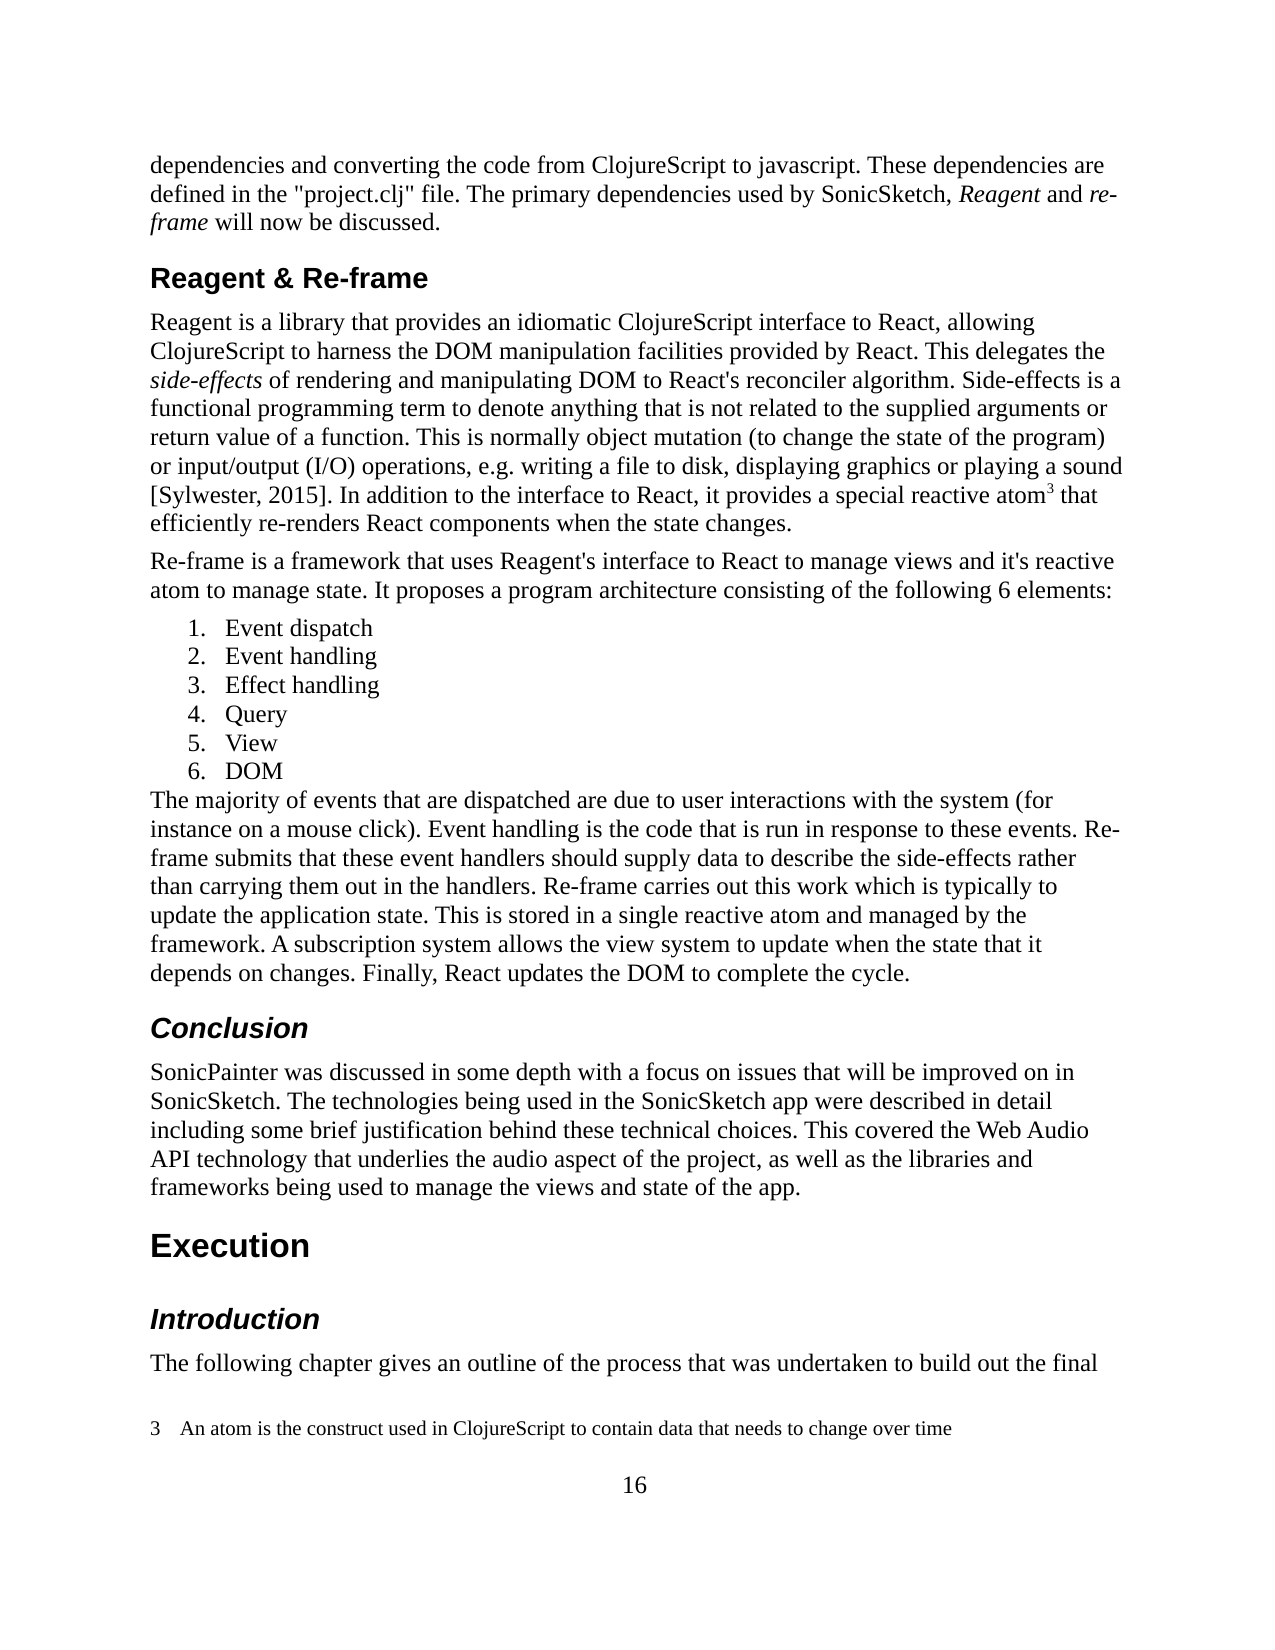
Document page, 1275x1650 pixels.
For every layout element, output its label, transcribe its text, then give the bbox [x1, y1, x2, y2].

text Reagent is a library that provides an idiomatic ClojureScript interface to React, allowing ClojureScript to harness the DOM manipulation facilities provided by React. This delegates the side-effects of rendering and manipulating DOM to React's reconciler algorithm. Side-effects is a functional programming term to denote anything that is not related to the supplied arguments or return value of a function. This is normally object mutation (to change the state of the program) or input/output (I/O) operations, e.g. writing a file to disk, displaying graphics or playing a sound [Sylwester, 2015]. In addition to the interface to React, it provides a special reactive atom that efficiently re-renders React components when the state changes. [150, 307, 1125, 537]
list Event handling [187, 641, 1125, 670]
list Query [187, 699, 1125, 728]
list Event dispatch [187, 613, 1125, 641]
text dependencies and converting the code from ClojureScript to javascript. These dependencies are defined in the "project.clj" file. The primary dependencies used by SonicSketch, Reagent and re-frame will now be discussed. [150, 150, 1125, 236]
list DOM [187, 756, 1125, 785]
list View [187, 728, 1125, 756]
subtitle Execution [150, 1226, 1125, 1265]
subtitle Introduction [150, 1302, 1125, 1336]
list Effect handling [187, 670, 1125, 699]
text SonicPainter was discussed in some depth with a focus on issues that will be improved on in SonicSketch. The technologies being used in the SonicSketch app were described in detail including some brief justification behind these technical choices. This covered the Web Audio API technology that underlies the audio aspect of the project, as well as the libraries and frameworks being used to manage the views and state of the app. [150, 1057, 1125, 1201]
text Re-frame is a framework that uses Reagent's interface to React to manage views and it's reactive atom to manage state. It proposes a program architecture consisting of the following 6 elements: [150, 546, 1125, 604]
text An atom is the construct used in ClojureScript to contain data that needs to change over time [150, 1416, 1125, 1440]
text The following chapter gives an outline of the process that was undertaken to build out the final [150, 1348, 1125, 1377]
subtitle Conclusion [150, 1011, 1125, 1045]
text The majority of events that are dispatched are due to user interactions with the system (for instance on a mouse click). Event handling is the code that is run in response to these events. Re-frame submits that these event handlers should supply data to describe the side-effects rather than carrying them out in the handlers. Re-frame carries out this work which is typically to update the application state. This is stored in a single reactive atom and managed by the framework. A subscription system allows the view system to update when the state that it depends on changes. Finally, React updates the DOM to complete the cycle. [150, 785, 1125, 986]
subtitle Reagent & Re-frame [150, 261, 1125, 295]
